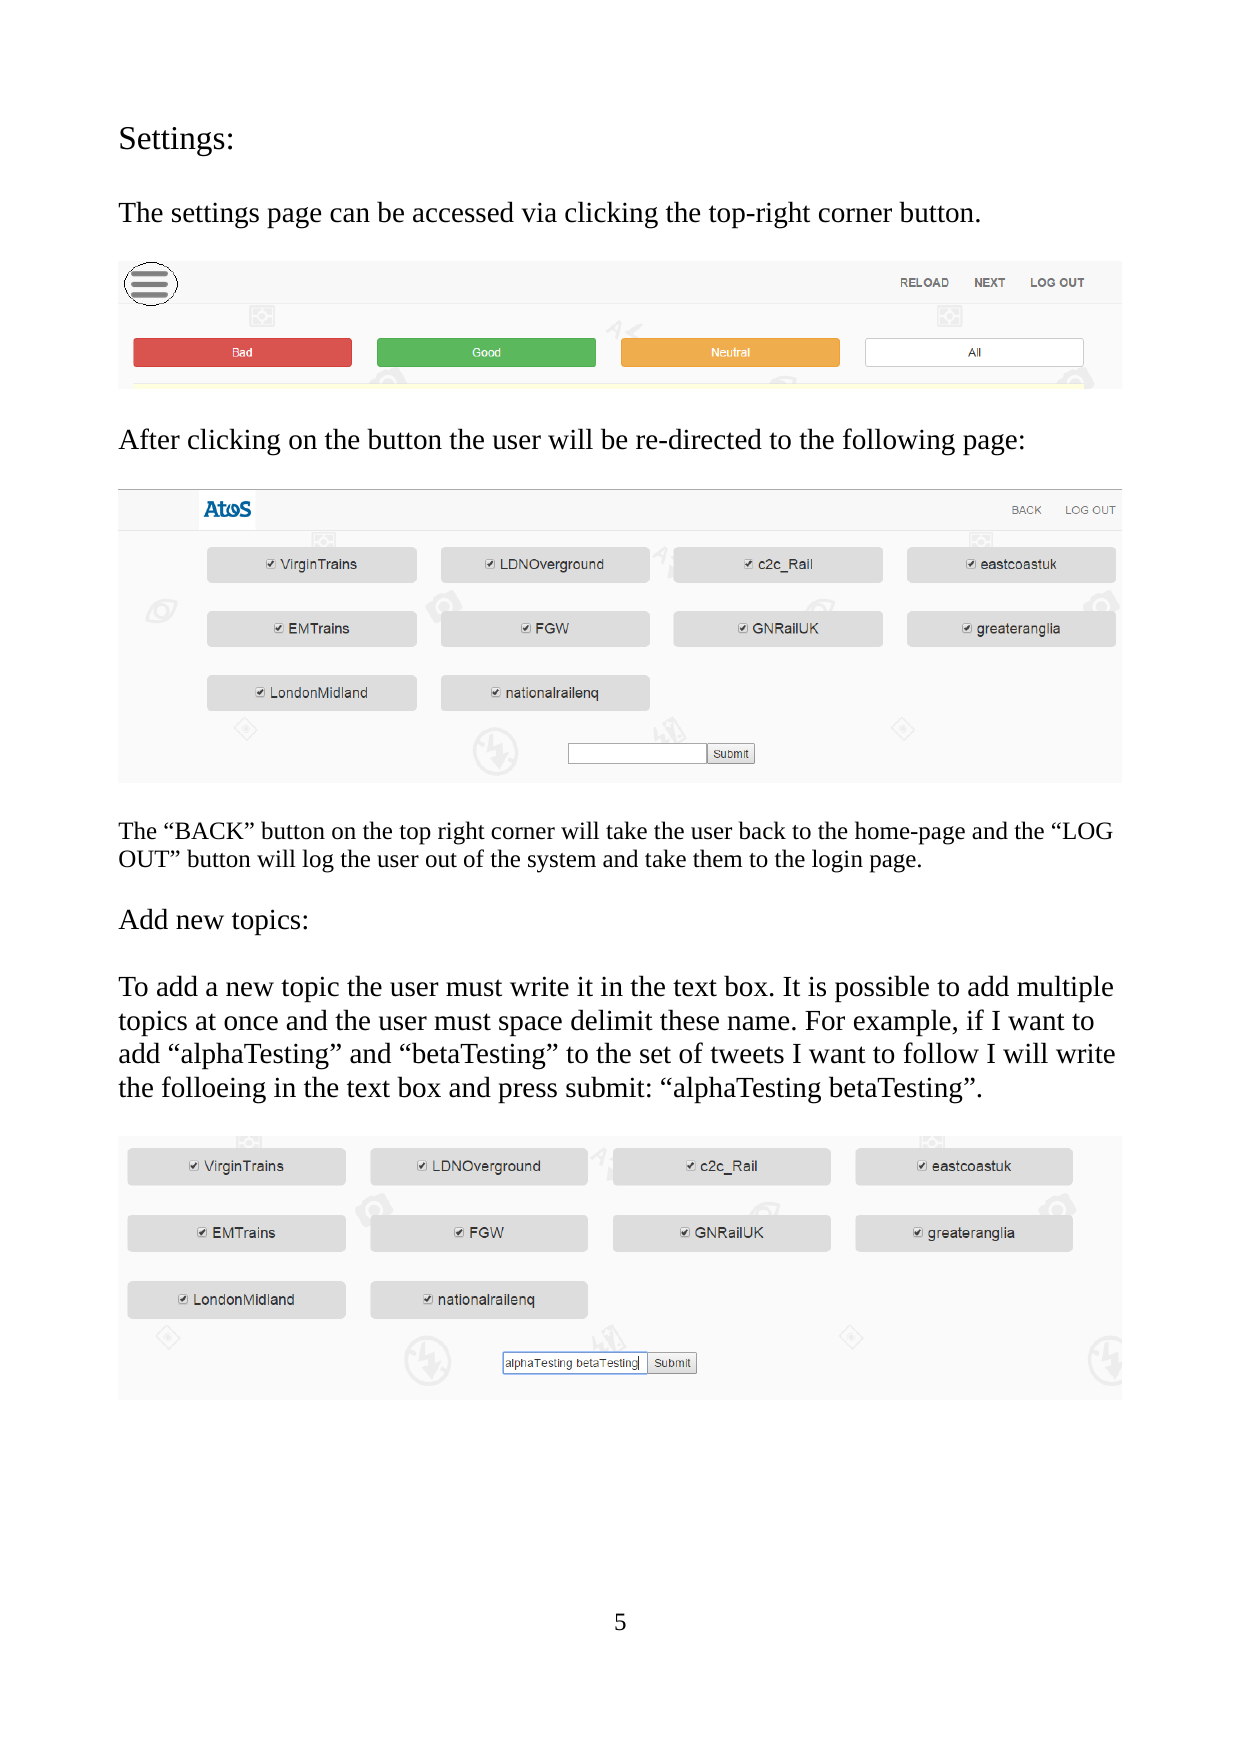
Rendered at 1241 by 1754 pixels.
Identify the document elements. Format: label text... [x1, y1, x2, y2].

text The “BACK” button on the top right corner will take the user back to the home-page and the “LOG OUT” button will log the user out of the system and take them to the login page. [118, 816, 1122, 873]
picture [118, 489, 1123, 783]
text Settings: [118, 118, 1122, 156]
picture [118, 1136, 1123, 1400]
text The settings page can be accessed via clicking the top-right corner button. [118, 195, 1122, 228]
text After clicking on the button the user will be re-directed to the following page: [118, 422, 1122, 456]
text Add new topics: [118, 902, 1122, 936]
text To add a new topic the user must write it in the text box. It is possible to add multiple topics at once and the user must space delimit these name. For example, if I want to add “alphaTesting” and “betaTesting” to the set of tweets I want to follow I will write the folloeing in the text box and press submit: “alphaTesting betaTesting”. [118, 969, 1122, 1103]
picture [118, 261, 1123, 389]
